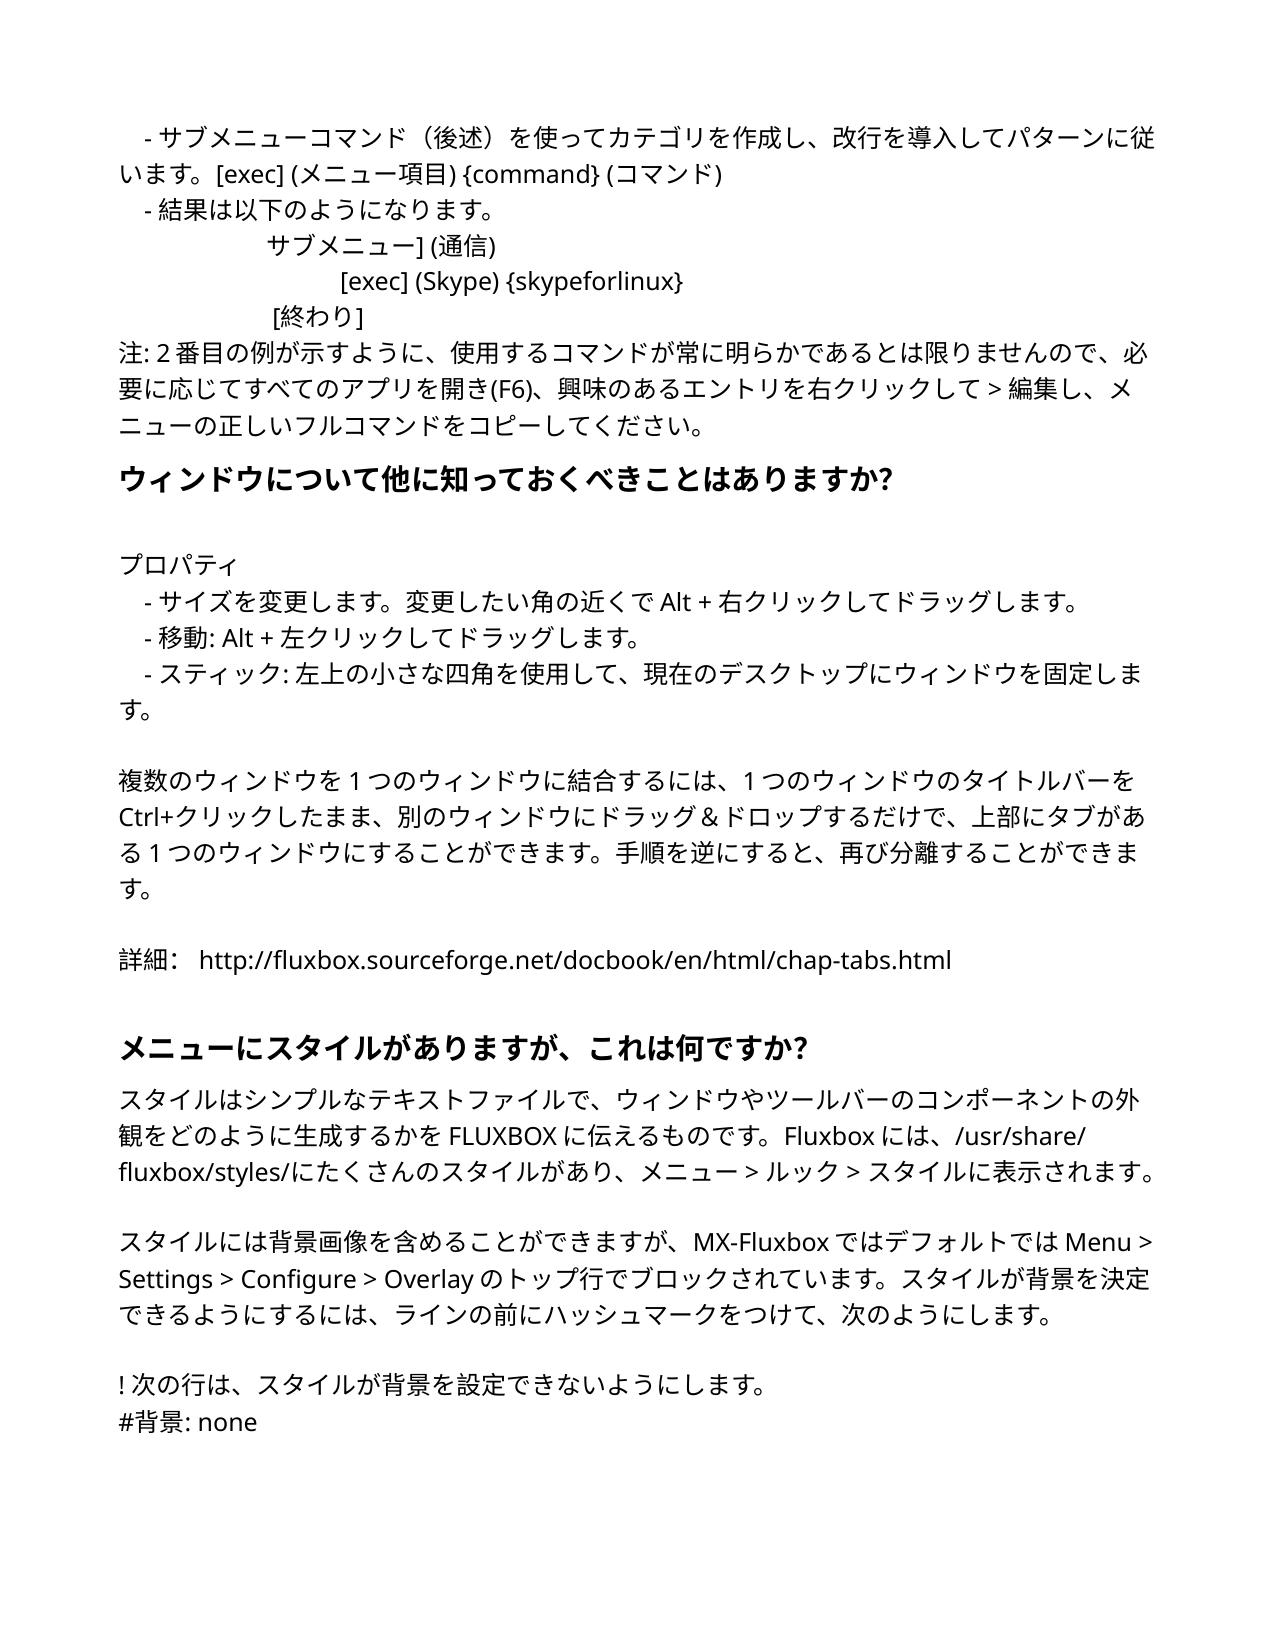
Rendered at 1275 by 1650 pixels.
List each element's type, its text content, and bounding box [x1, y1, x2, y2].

text [終わり] [118, 297, 1157, 333]
subtitle ウィンドウについて他に知っておくべきことはありますか？ [118, 457, 1157, 499]
text - スティック: 左上の小さな四角を使用して、現在のデスクトップにウィンドウを固定します。 [118, 654, 1157, 727]
text プロパティ [118, 546, 1157, 582]
text 注: 2番目の例が示すように、使用するコマンドが常に明らかであるとは限りませんので、必要に応じてすべてのアプリを開き(F6)、興味のあるエントリを右クリックして > 編集し、メニューの正しいフルコマンドをコピーしてください。 [118, 333, 1157, 442]
text スタイルはシンプルなテキストファイルで、ウィンドウやツールバーのコンポーネントの外観をどのように生成するかをFLUXBOXに伝えるものです。Fluxboxには、/usr/share/fluxbox/styles/にたくさんのスタイルがあり、メニュー > ルック > スタイルに表示されます。 [118, 1080, 1157, 1189]
text - 結果は以下のようになります。 [118, 191, 1157, 227]
text - サイズを変更します。変更したい角の近くでAlt + 右クリックしてドラッグします。 [118, 582, 1157, 618]
text サブメニュー] (通信) [118, 227, 1157, 263]
text - サブメニューコマンド（後述）を使ってカテゴリを作成し、改行を導入してパターンに従います。[exec] (メニュー項目) {command} (コマンド) [118, 118, 1157, 191]
text スタイルには背景画像を含めることができますが、MX-FluxboxではデフォルトではMenu > Settings > Configure > Overlayのトップ行でブロックされています。スタイルが背景を決定できるようにするには、ラインの前にハッシュマークをつけて、次のようにします。 [118, 1223, 1157, 1332]
text [exec] (Skype) {skypeforlinux} [118, 263, 1157, 297]
text - 移動: Alt + 左クリックしてドラッグします。 [118, 618, 1157, 654]
text 詳細： http://fluxbox.sourceforge.net/docbook/en/html/chap-tabs.html [118, 940, 1157, 976]
text ! 次の行は、スタイルが背景を設定できないようにします。 [118, 1366, 1157, 1402]
text 複数のウィンドウを1つのウィンドウに結合するには、1つのウィンドウのタイトルバーをCtrl+クリックしたまま、別のウィンドウにドラッグ＆ドロップするだけで、上部にタブがある1つのウィンドウにすることができます。手順を逆にすると、再び分離することができます。 [118, 761, 1157, 906]
text #背景: none [118, 1402, 1157, 1438]
subtitle メニューにスタイルがありますが、これは何ですか？ [118, 1025, 1157, 1068]
